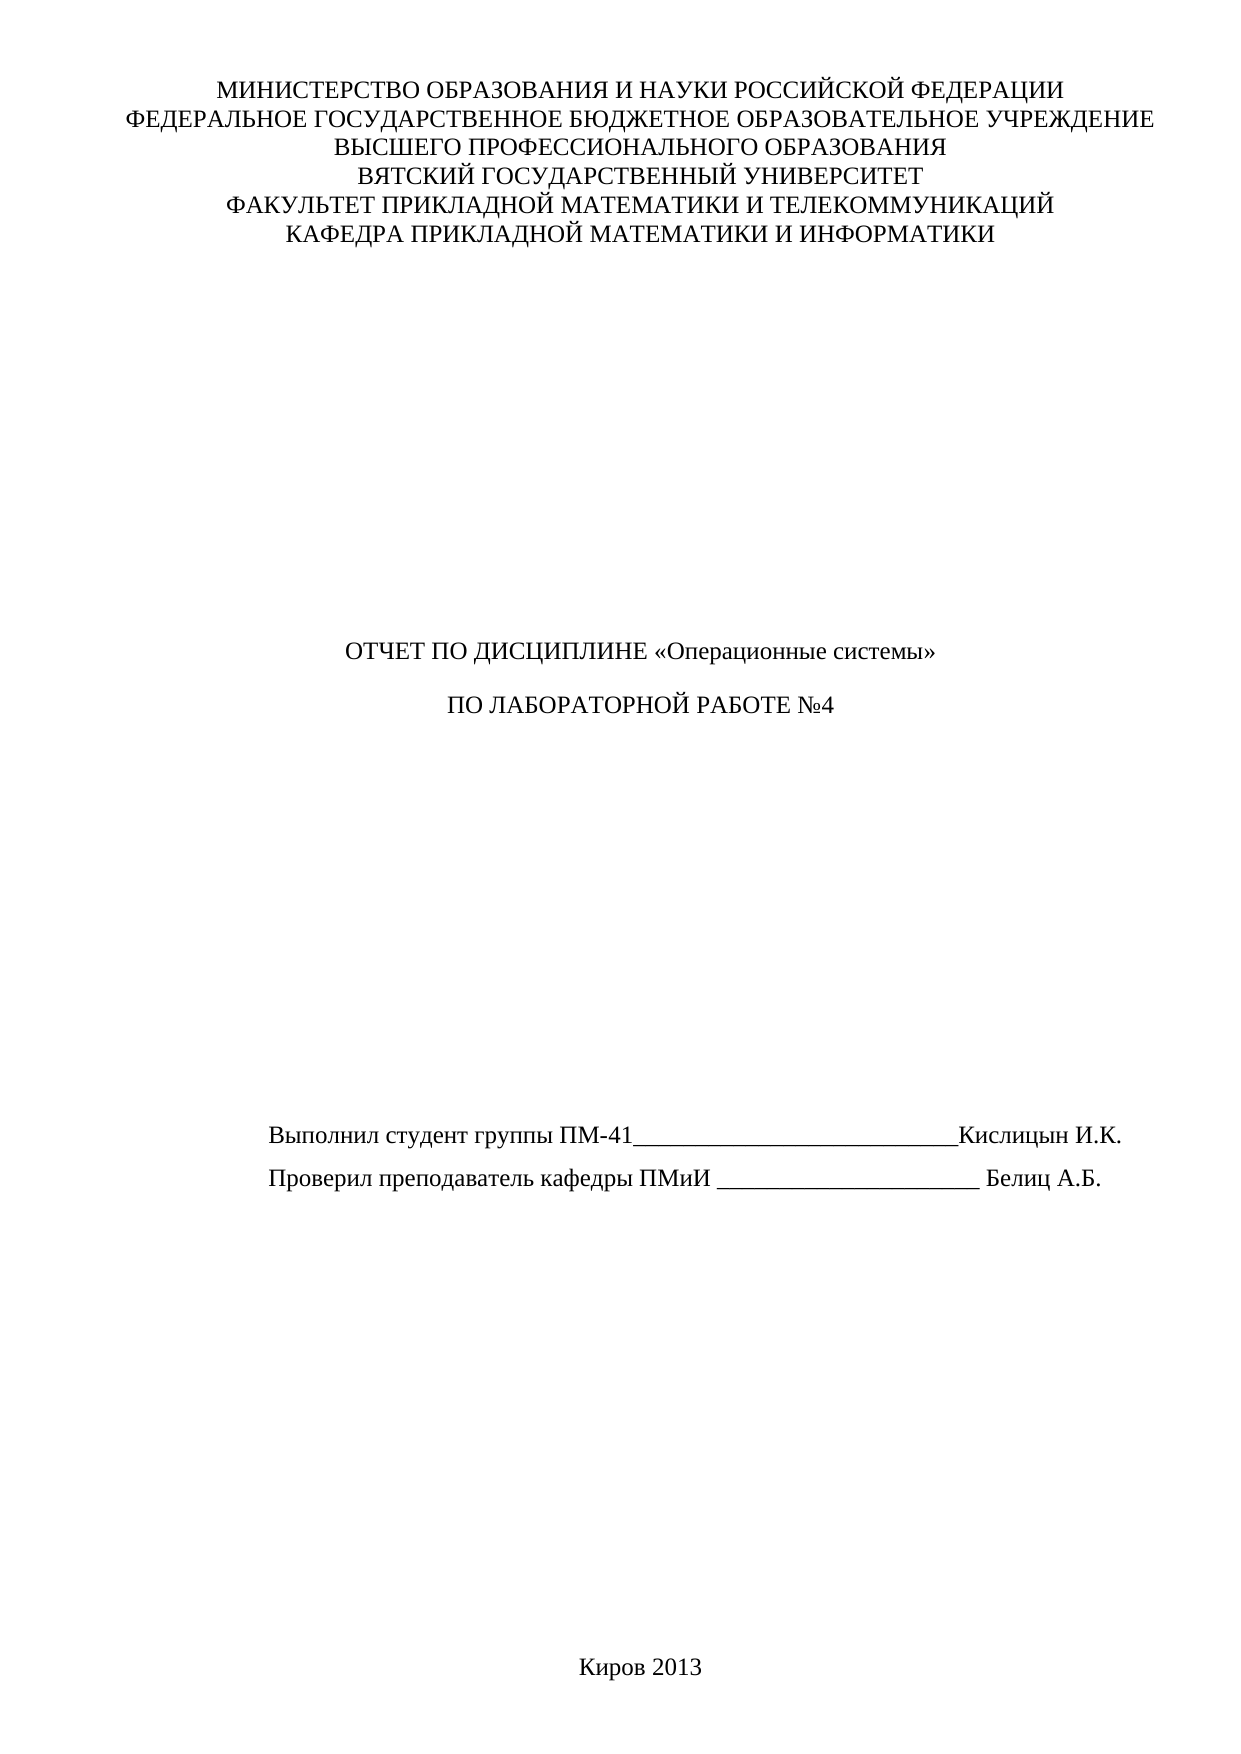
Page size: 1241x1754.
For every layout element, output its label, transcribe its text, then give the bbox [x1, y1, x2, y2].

text КАФЕДРА ПРИКЛАДНОЙ МАТЕМАТИКИ И ИНФОРМАТИКИ [118, 219, 1162, 247]
text ОТЧЕТ ПО ДИСЦИПЛИНЕ «Операционные системы» [118, 636, 1162, 665]
text Проверил преподаватель кафедры ПМиИ _____________________ Белиц А.Б. [268, 1163, 1162, 1192]
text ВЯТСКИЙ ГОСУДАРСТВЕННЫЙ УНИВЕРСИТЕТ [118, 161, 1162, 190]
text ПО ЛАБОРАТОРНОЙ РАБОТЕ №4 [118, 690, 1162, 719]
text ФАКУЛЬТЕТ ПРИКЛАДНОЙ МАТЕМАТИКИ И ТЕЛЕКОММУНИКАЦИЙ [118, 190, 1162, 219]
text Киров 2013 [118, 1652, 1162, 1681]
text Выполнил студент группы ПМ-41__________________________Кислицын И.К. [268, 1120, 1162, 1149]
text ФЕДЕРАЛЬНОЕ ГОСУДАРСТВЕННОЕ БЮДЖЕТНОЕ ОБРАЗОВАТЕЛЬНОЕ УЧРЕЖДЕНИЕ [118, 104, 1162, 132]
text Министерство образования и науки РОССИЙСКОЙ ФЕДЕРАЦИИ [118, 75, 1162, 104]
text ВЫСШЕГО ПРОФЕССИОНАЛЬНОГО ОБРАЗОВАНИЯ [118, 132, 1162, 161]
